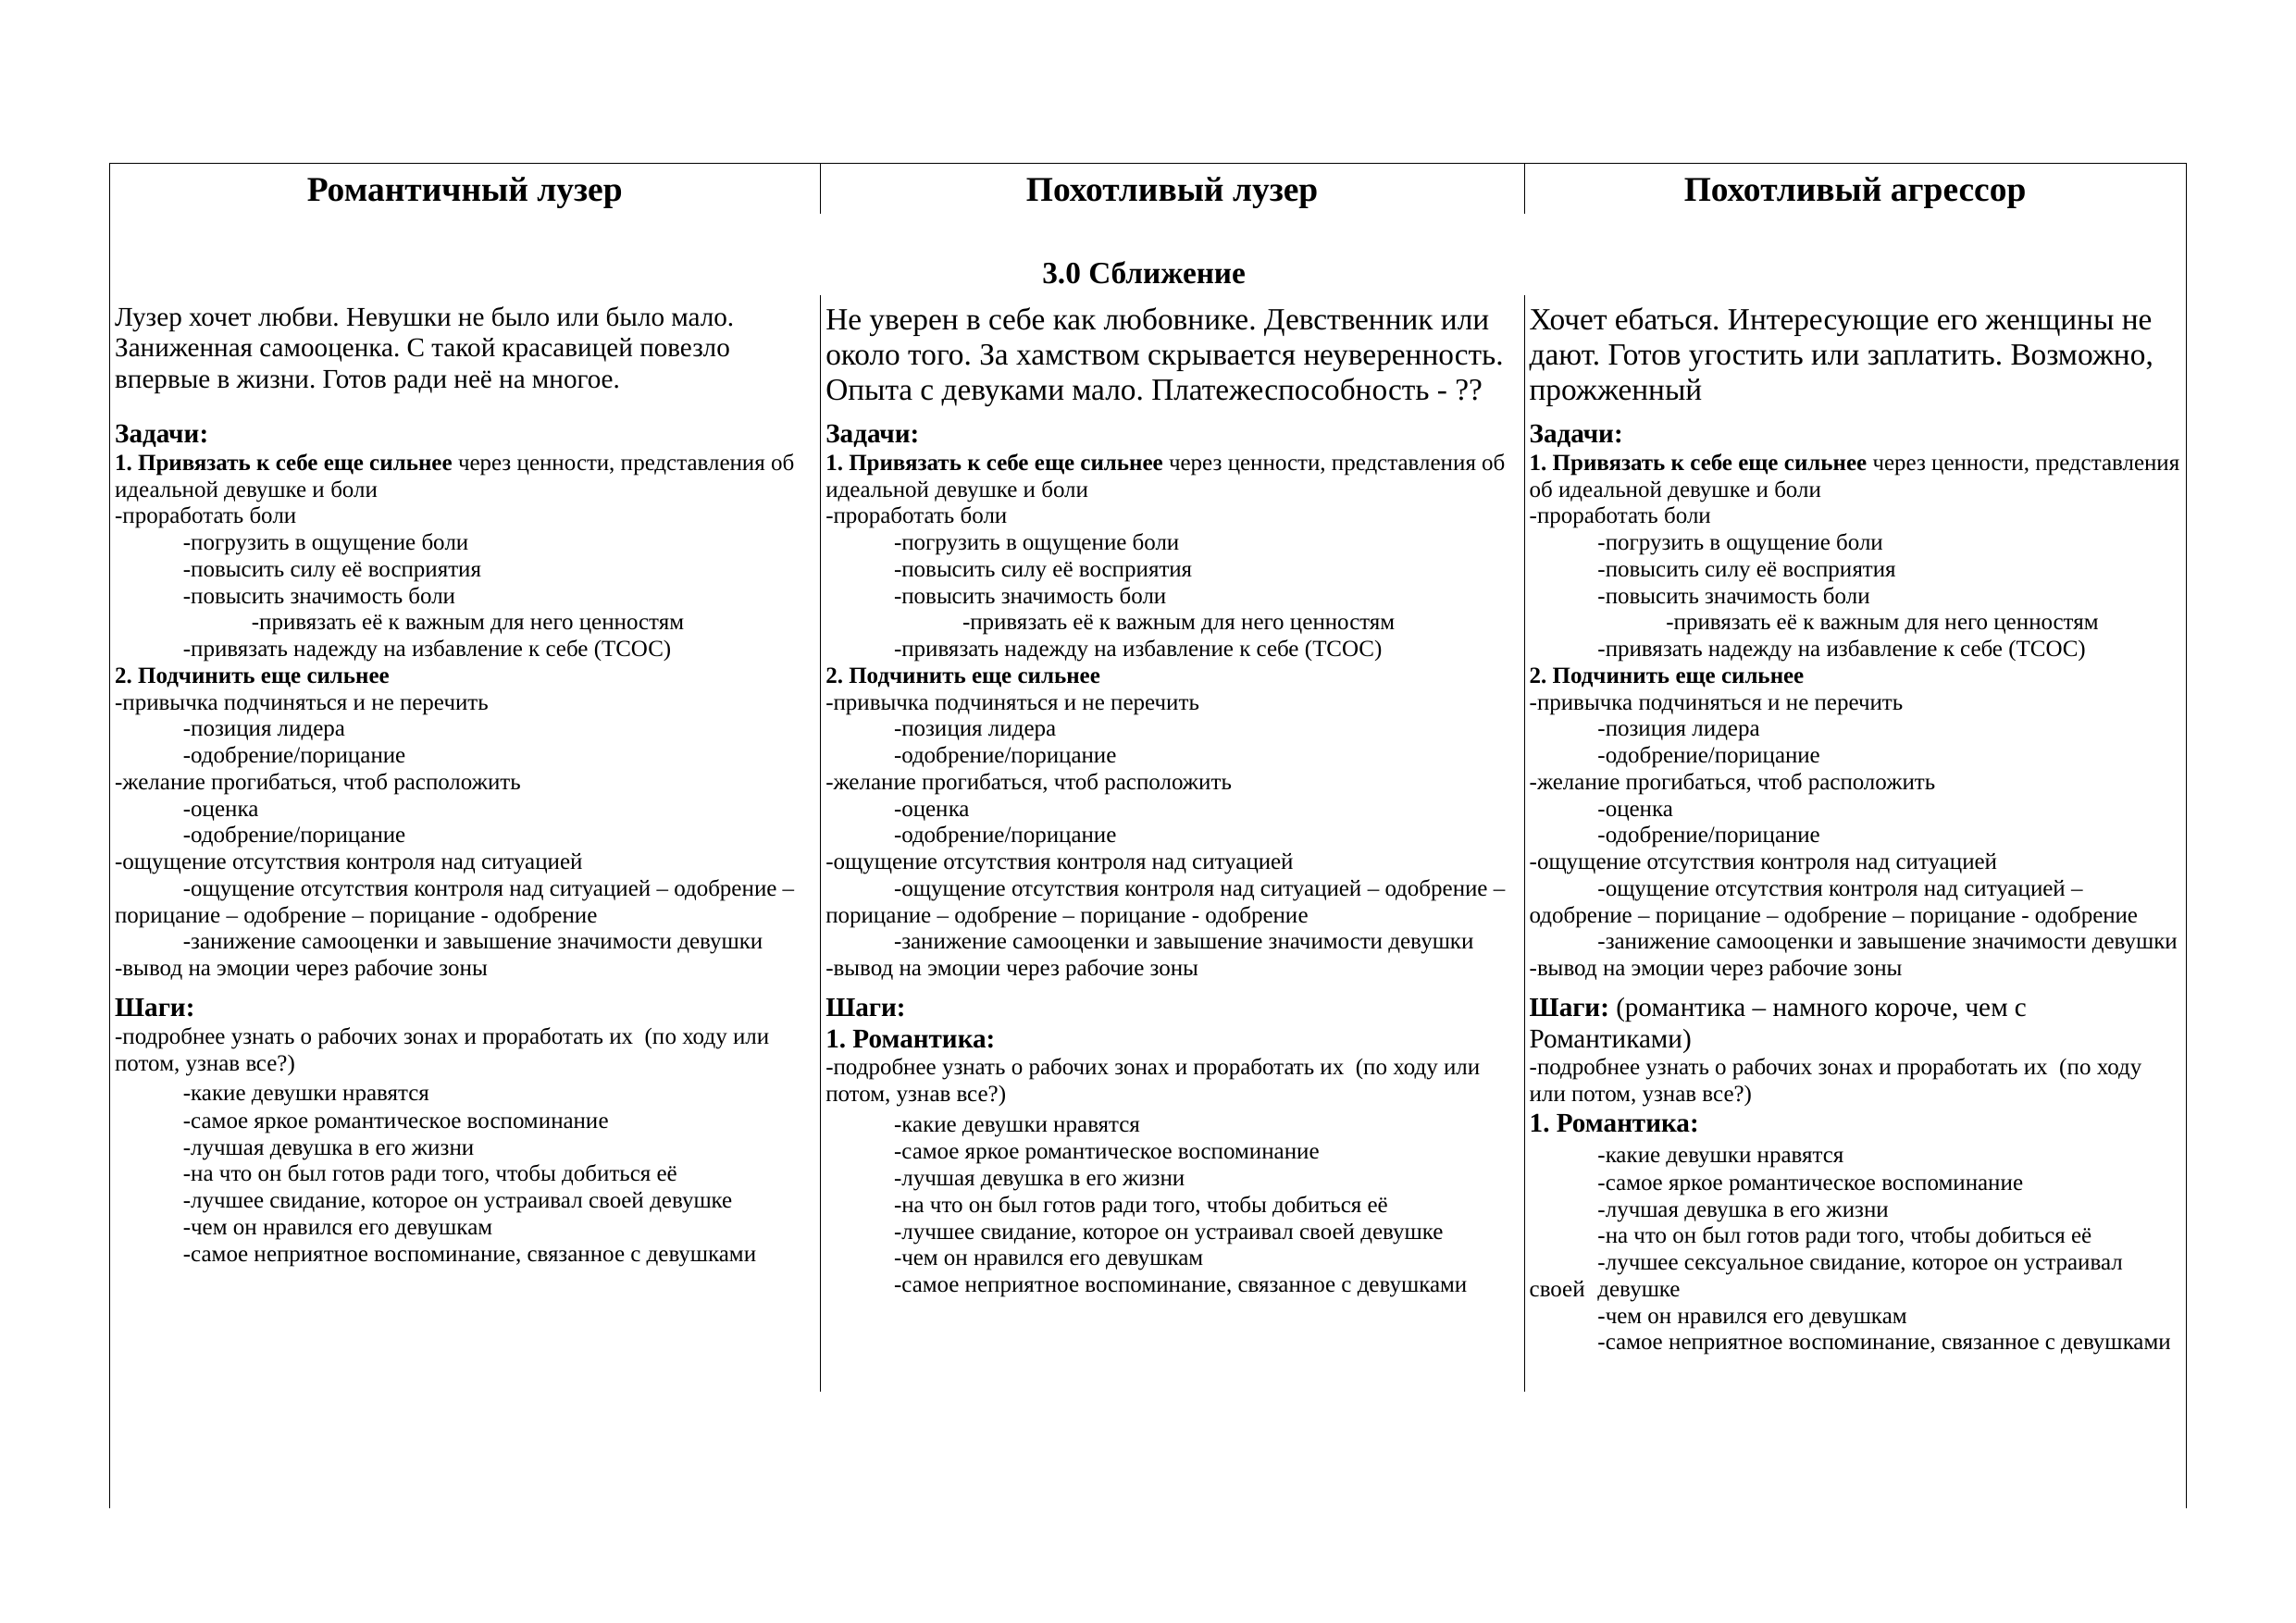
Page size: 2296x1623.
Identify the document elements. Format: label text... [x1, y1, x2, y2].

table_header Похотливый агрессор [1525, 164, 2186, 214]
table_cell Хочет ебаться. Интересующие его женщины не дают. Готов угостить или заплатить. Возможно, прожженный [1525, 295, 2186, 413]
table_cell Лузер хочет любви. Невушки не было или было мало. Заниженная самооценка. С такой красавицей повезло впервые в жизни. Готов ради неё на многое. [110, 295, 820, 413]
table_cell Задачи: 1. Привязать к себе еще сильнее через ценности, представления об идеальной девушке и боли -проработать боли -погрузить в ощущение боли -повысить силу её восприятия -повысить значимость боли -привязать её к важным для него ценностям -привязать надежду на избавление к себе (ТСОС) 2. Подчинить еще сильнее -привычка подчиняться и не перечить -позиция лидера -одобрение/порицание -желание прогибаться, чтоб расположить -оценка -одобрение/порицание -ощущение отсутствия контроля над ситуацией -ощущение отсутствия контроля над ситуацией – одобрение – порицание – одобрение – порицание - одобрение -занижение самооценки и завышение значимости девушки -вывод на эмоции через рабочие зоны [110, 413, 820, 986]
table_header Похотливый лузер [821, 164, 1524, 214]
table_cell Шаги: (романтика – намного короче, чем с Романтиками) -подробнее узнать о рабочих зонах и проработать их (по ходу или потом, узнав все?) 1. Романтика: -какие девушки нравятся -самое яркое романтическое воспоминание -лучшая девушка в его жизни -на что он был готов ради того, чтобы добиться её -лучшее сексуальное свидание, которое он устраивал своей девушке -чем он нравился его девушкам -самое неприятное воспоминание, связанное с девушками [1525, 986, 2186, 1391]
table_cell [110, 1392, 2186, 1508]
table_cell Шаги: -подробнее узнать о рабочих зонах и проработать их (по ходу или потом, узнав все?) -какие девушки нравятся -самое яркое романтическое воспоминание -лучшая девушка в его жизни -на что он был готов ради того, чтобы добиться её -лучшее свидание, которое он устраивал своей девушке -чем он нравился его девушкам -самое неприятное воспоминание, связанное с девушками [110, 986, 820, 1391]
table_cell Шаги: 1. Романтика: -подробнее узнать о рабочих зонах и проработать их (по ходу или потом, узнав все?) -какие девушки нравятся -самое яркое романтическое воспоминание -лучшая девушка в его жизни -на что он был готов ради того, чтобы добиться её -лучшее свидание, которое он устраивал своей девушке -чем он нравился его девушкам -самое неприятное воспоминание, связанное с девушками [821, 986, 1524, 1391]
table_cell 3.0 Сближение [110, 214, 2186, 295]
table_cell Задачи: 1. Привязать к себе еще сильнее через ценности, представления об идеальной девушке и боли -проработать боли -погрузить в ощущение боли -повысить силу её восприятия -повысить значимость боли -привязать её к важным для него ценностям -привязать надежду на избавление к себе (ТСОС) 2. Подчинить еще сильнее -привычка подчиняться и не перечить -позиция лидера -одобрение/порицание -желание прогибаться, чтоб расположить -оценка -одобрение/порицание -ощущение отсутствия контроля над ситуацией -ощущение отсутствия контроля над ситуацией – одобрение – порицание – одобрение – порицание - одобрение -занижение самооценки и завышение значимости девушки -вывод на эмоции через рабочие зоны [821, 413, 1524, 986]
table_cell Задачи: 1. Привязать к себе еще сильнее через ценности, представления об идеальной девушке и боли -проработать боли -погрузить в ощущение боли -повысить силу её восприятия -повысить значимость боли -привязать её к важным для него ценностям -привязать надежду на избавление к себе (ТСОС) 2. Подчинить еще сильнее -привычка подчиняться и не перечить -позиция лидера -одобрение/порицание -желание прогибаться, чтоб расположить -оценка -одобрение/порицание -ощущение отсутствия контроля над ситуацией -ощущение отсутствия контроля над ситуацией – одобрение – порицание – одобрение – порицание - одобрение -занижение самооценки и завышение значимости девушки -вывод на эмоции через рабочие зоны [1525, 413, 2186, 986]
table_header Романтичный лузер [110, 164, 820, 214]
table_cell Не уверен в себе как любовнике. Девственник или около того. За хамством скрывается неуверенность. Опыта с девуками мало. Платежеспособность - ?? [821, 295, 1524, 413]
